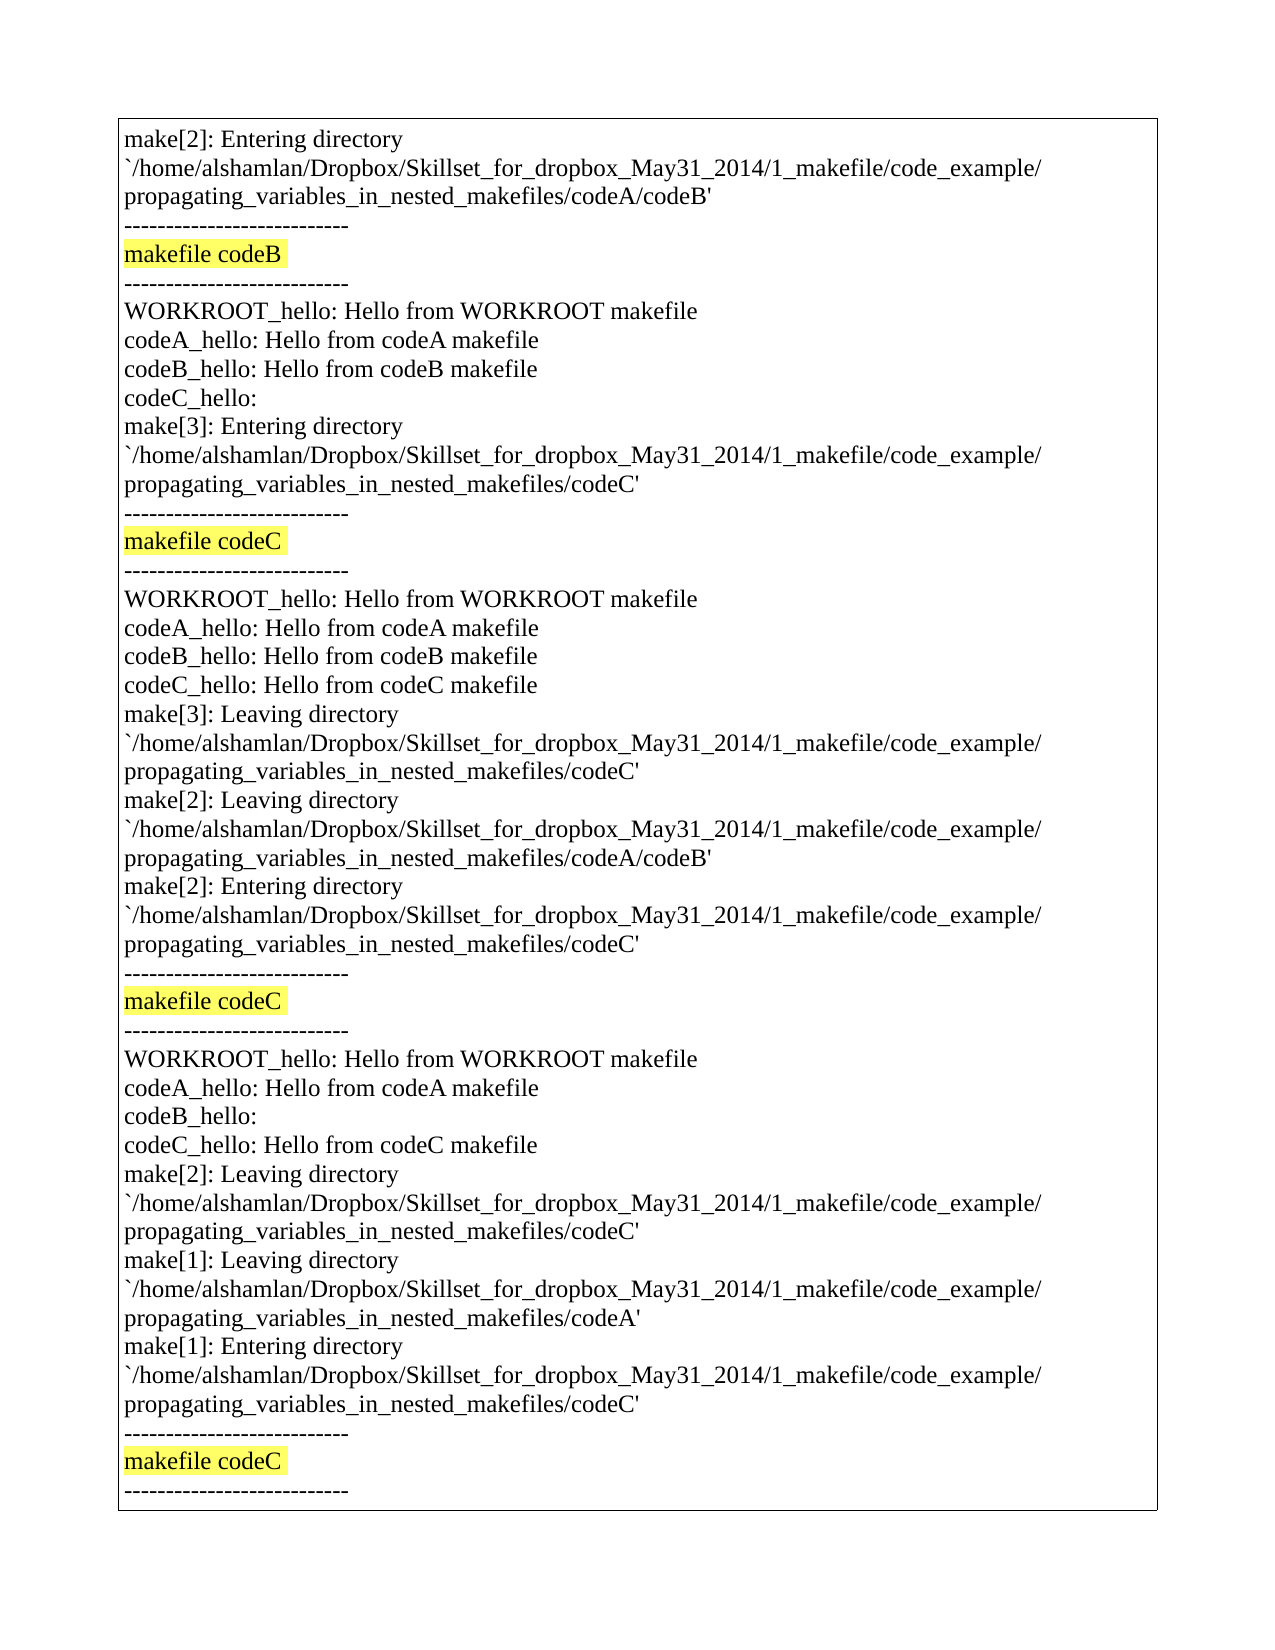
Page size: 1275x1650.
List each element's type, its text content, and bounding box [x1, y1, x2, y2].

table_header make[2]: Entering directory `/home/alshamlan/Dropbox/Skillset_for_dropbox_May31_2014/1_makefile/code_example/propagating_variables_in_nested_makefiles/codeA/codeB' --------------------------- makefile codeB --------------------------- WORKROOT_hello: Hello from WORKROOT makefile codeA_hello: Hello from codeA makefile codeB_hello: Hello from codeB makefile codeC_hello: make[3]: Entering directory `/home/alshamlan/Dropbox/Skillset_for_dropbox_May31_2014/1_makefile/code_example/propagating_variables_in_nested_makefiles/codeC' --------------------------- makefile codeC --------------------------- WORKROOT_hello: Hello from WORKROOT makefile codeA_hello: Hello from codeA makefile codeB_hello: Hello from codeB makefile codeC_hello: Hello from codeC makefile make[3]: Leaving directory `/home/alshamlan/Dropbox/Skillset_for_dropbox_May31_2014/1_makefile/code_example/propagating_variables_in_nested_makefiles/codeC' make[2]: Leaving directory `/home/alshamlan/Dropbox/Skillset_for_dropbox_May31_2014/1_makefile/code_example/propagating_variables_in_nested_makefiles/codeA/codeB' make[2]: Entering directory `/home/alshamlan/Dropbox/Skillset_for_dropbox_May31_2014/1_makefile/code_example/propagating_variables_in_nested_makefiles/codeC' --------------------------- makefile codeC --------------------------- WORKROOT_hello: Hello from WORKROOT makefile codeA_hello: Hello from codeA makefile codeB_hello: codeC_hello: Hello from codeC makefile make[2]: Leaving directory `/home/alshamlan/Dropbox/Skillset_for_dropbox_May31_2014/1_makefile/code_example/propagating_variables_in_nested_makefiles/codeC' make[1]: Leaving directory `/home/alshamlan/Dropbox/Skillset_for_dropbox_May31_2014/1_makefile/code_example/propagating_variables_in_nested_makefiles/codeA' make[1]: Entering directory `/home/alshamlan/Dropbox/Skillset_for_dropbox_May31_2014/1_makefile/code_example/propagating_variables_in_nested_makefiles/codeC' --------------------------- makefile codeC [119, 119, 1157, 1510]
